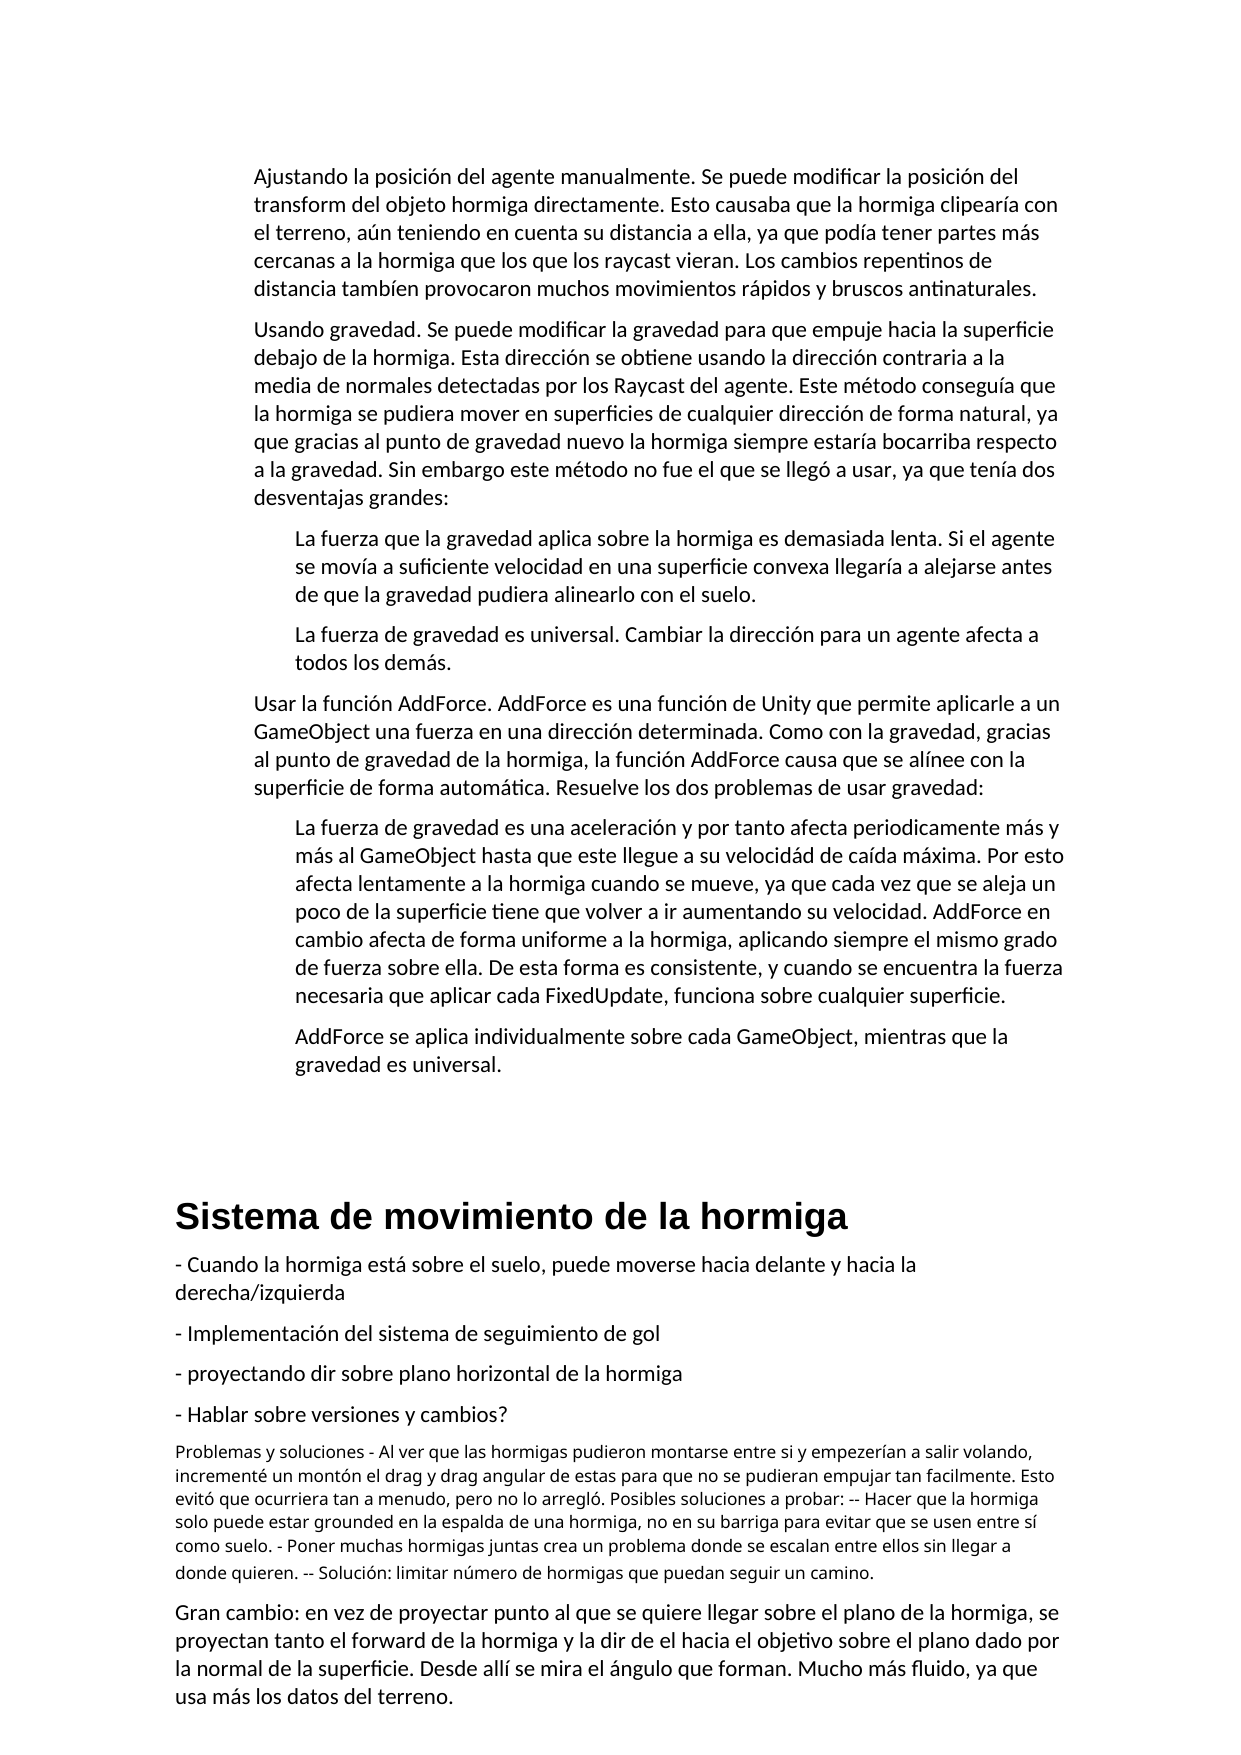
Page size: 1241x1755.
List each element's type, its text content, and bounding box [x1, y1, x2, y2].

text Gran cambio: en vez de proyectar punto al que se quiere llegar sobre el plano de la hormiga, se proyectan tanto el forward de la hormiga y la dir de el hacia el objetivo sobre el plano dado por la normal de la superficie. Desde allí se mira el ángulo que forman. Mucho más fluido, ya que usa más los datos del terreno. [175, 1598, 1065, 1710]
text - proyectando dir sobre plano horizontal de la hormiga [175, 1359, 1065, 1387]
list La fuerza de gravedad es una aceleración y por tanto afecta periodicamente más y más al GameObject hasta que este llegue a su velocidád de caída máxima. Por esto afecta lentamente a la hormiga cuando se mueve, ya que cada vez que se aleja un poco de la superficie tiene que volver a ir aumentando su velocidad. AddForce en cambio afecta de forma uniforme a la hormiga, aplicando siempre el mismo grado de fuerza sobre ella. De esta forma es consistente, y cuando se encuentra la fuerza necesaria que aplicar cada FixedUpdate, funciona sobre cualquier superficie. [253, 813, 1065, 1009]
text - Hablar sobre versiones y cambios? [175, 1400, 1065, 1428]
subtitle Sistema de movimiento de la hormiga [175, 1194, 1065, 1238]
text Problemas y soluciones - Al ver que las hormigas pudieron montarse entre si y empezerían a salir volando, incrementé un montón el drag y drag angular de estas para que no se pudieran empujar tan facilmente. Esto evitó que ocurriera tan a menudo, pero no lo arregló. Posibles soluciones a probar: -- Hacer que la hormiga solo puede estar grounded en la espalda de una hormiga, no en su barriga para evitar que se usen entre sí como suelo. - Poner muchas hormigas juntas crea un problema donde se escalan entre ellos sin llegar a donde quieren. -- Solución: limitar número de hormigas que puedan seguir un camino. [175, 1440, 1065, 1586]
list Ajustando la posición del agente manualmente. Se puede modificar la posición del transform del objeto hormiga directamente. Esto causaba que la hormiga clipearía con el terreno, aún teniendo en cuenta su distancia a ella, ya que podía tener partes más cercanas a la hormiga que los que los raycast vieran. Los cambios repentinos de distancia tambíen provocaron muchos movimientos rápidos y bruscos antinaturales. [212, 162, 1065, 303]
list La fuerza de gravedad es universal. Cambiar la dirección para un agente afecta a todos los demás. [253, 620, 1065, 676]
text - Implementación del sistema de seguimiento de gol [175, 1319, 1065, 1347]
list AddForce se aplica individualmente sobre cada GameObject, mientras que la gravedad es universal. [253, 1022, 1065, 1078]
text - Cuando la hormiga está sobre el suelo, puede moverse hacia delante y hacia la derecha/izquierda [175, 1250, 1065, 1306]
list Usando gravedad. Se puede modificar la gravedad para que empuje hacia la superficie debajo de la hormiga. Esta dirección se obtiene usando la dirección contraria a la media de normales detectadas por los Raycast del agente. Este método conseguía que la hormiga se pudiera mover en superficies de cualquier dirección de forma natural, ya que gracias al punto de gravedad nuevo la hormiga siempre estaría bocarriba respecto a la gravedad. Sin embargo este método no fue el que se llegó a usar, ya que tenía dos desventajas grandes: [212, 315, 1065, 511]
list Usar la función AddForce. AddForce es una función de Unity que permite aplicarle a un GameObject una fuerza en una dirección determinada. Como con la gravedad, gracias al punto de gravedad de la hormiga, la función AddForce causa que se alínee con la superficie de forma automática. Resuelve los dos problemas de usar gravedad: [212, 689, 1065, 801]
list La fuerza que la gravedad aplica sobre la hormiga es demasiada lenta. Si el agente se movía a suficiente velocidad en una superficie convexa llegaría a alejarse antes de que la gravedad pudiera alinearlo con el suelo. [253, 524, 1065, 608]
